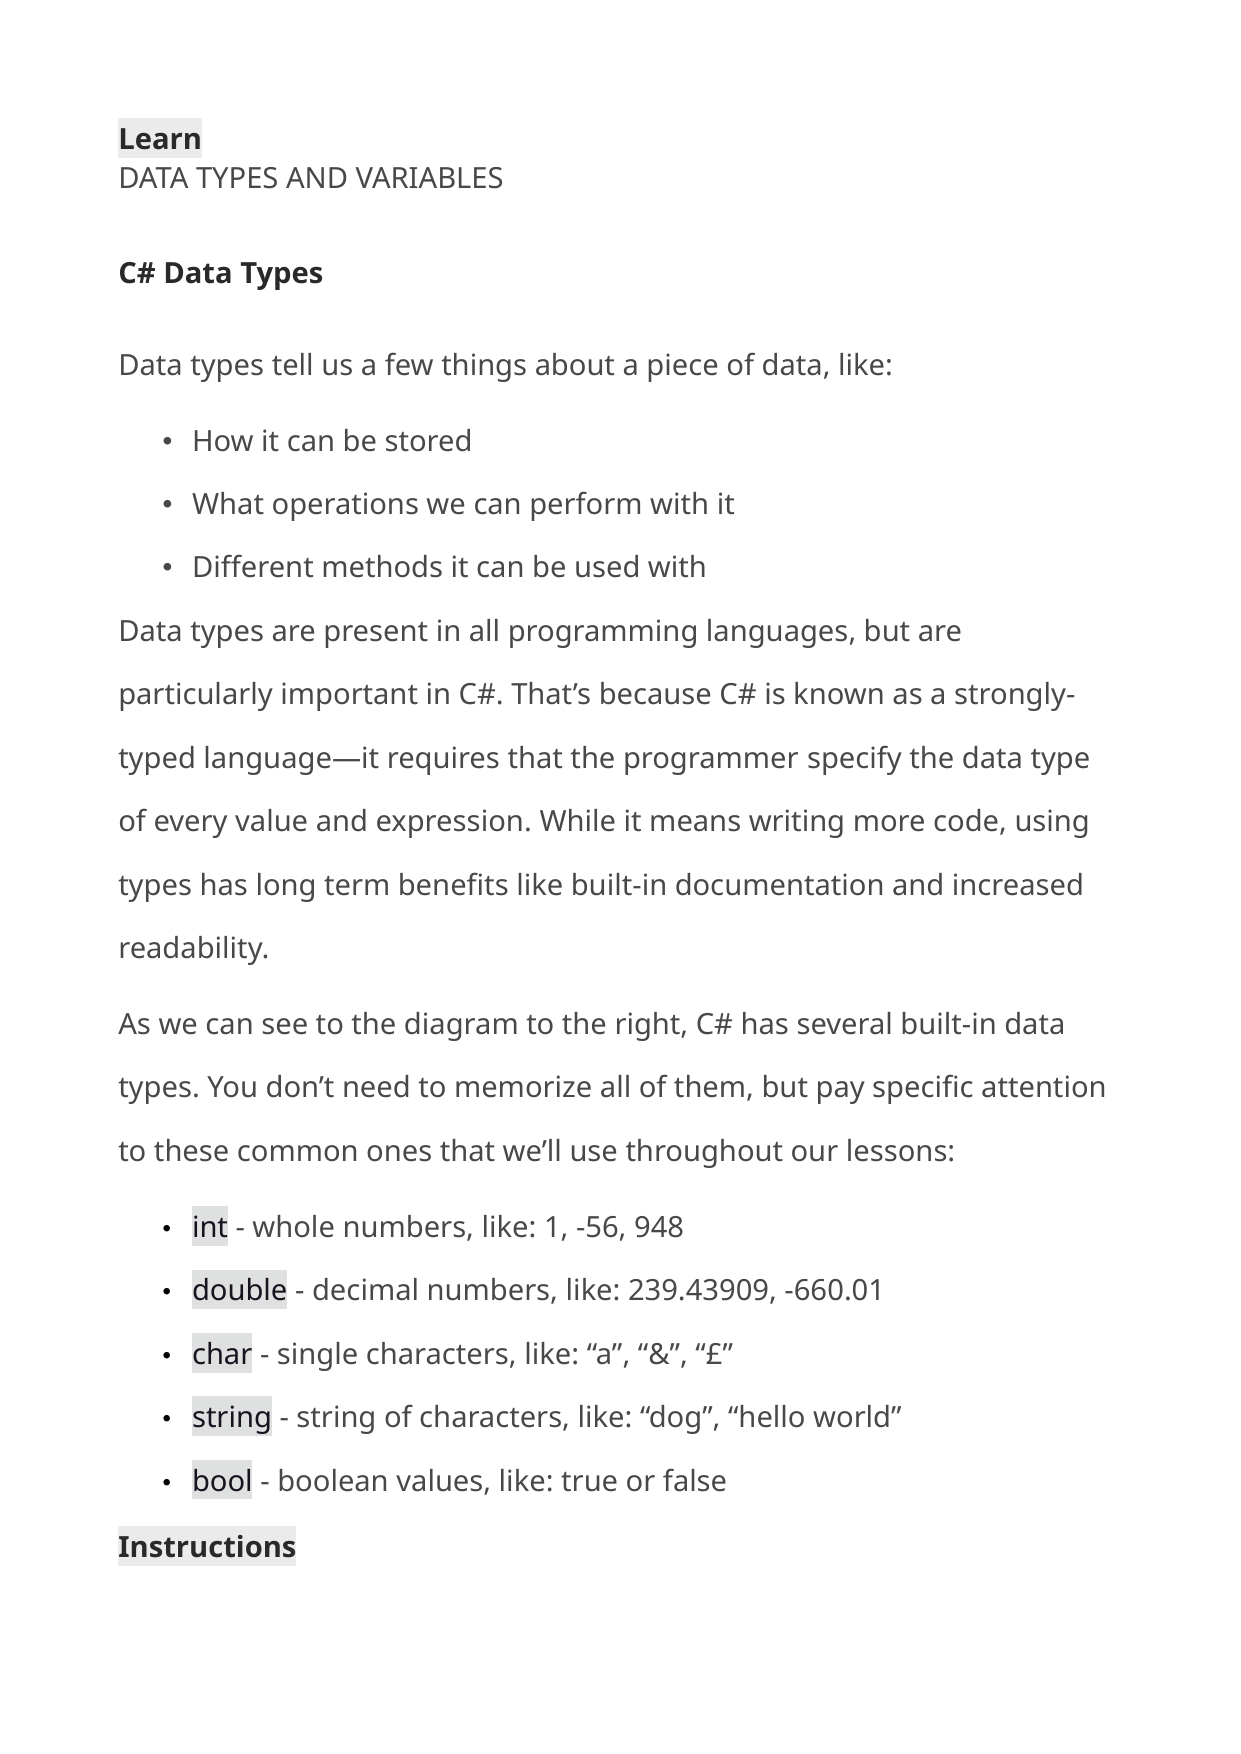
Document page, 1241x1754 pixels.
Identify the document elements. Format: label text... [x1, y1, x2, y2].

text Data types are present in all programming languages, but are particularly important in C#. That’s because C# is known as a strongly-typed language—it requires that the programmer specify the data type of every value and expression. While it means writing more code, using types has long term benefits like built-in documentation and increased readability. [118, 610, 1122, 967]
text Instructions [118, 1524, 1122, 1566]
text As we can see to the diagram to the right, C# has several built-in data types. You don’t need to memorize all of them, but pay specific attention to these common ones that we’ll use throughout our lessons: [118, 1003, 1122, 1170]
list int - whole numbers, like: 1, -56, 948 [162, 1206, 1122, 1246]
text Learn [118, 118, 1122, 158]
list Different methods it can be used with [162, 547, 1122, 586]
list How it can be stored [162, 420, 1122, 459]
list char - single characters, like: “a”, “&”, “£” [162, 1333, 1122, 1373]
list What operations we can perform with it [162, 483, 1122, 523]
text DATA TYPES AND VARIABLES [118, 158, 1122, 197]
list bool - boolean values, like: true or false [162, 1460, 1122, 1499]
subtitle C# Data Types [118, 252, 1122, 292]
text Data types tell us a few things about a piece of data, like: [118, 344, 1122, 383]
list string - string of characters, like: “dog”, “hello world” [162, 1396, 1122, 1436]
list double - decimal numbers, like: 239.43909, -660.01 [162, 1269, 1122, 1309]
